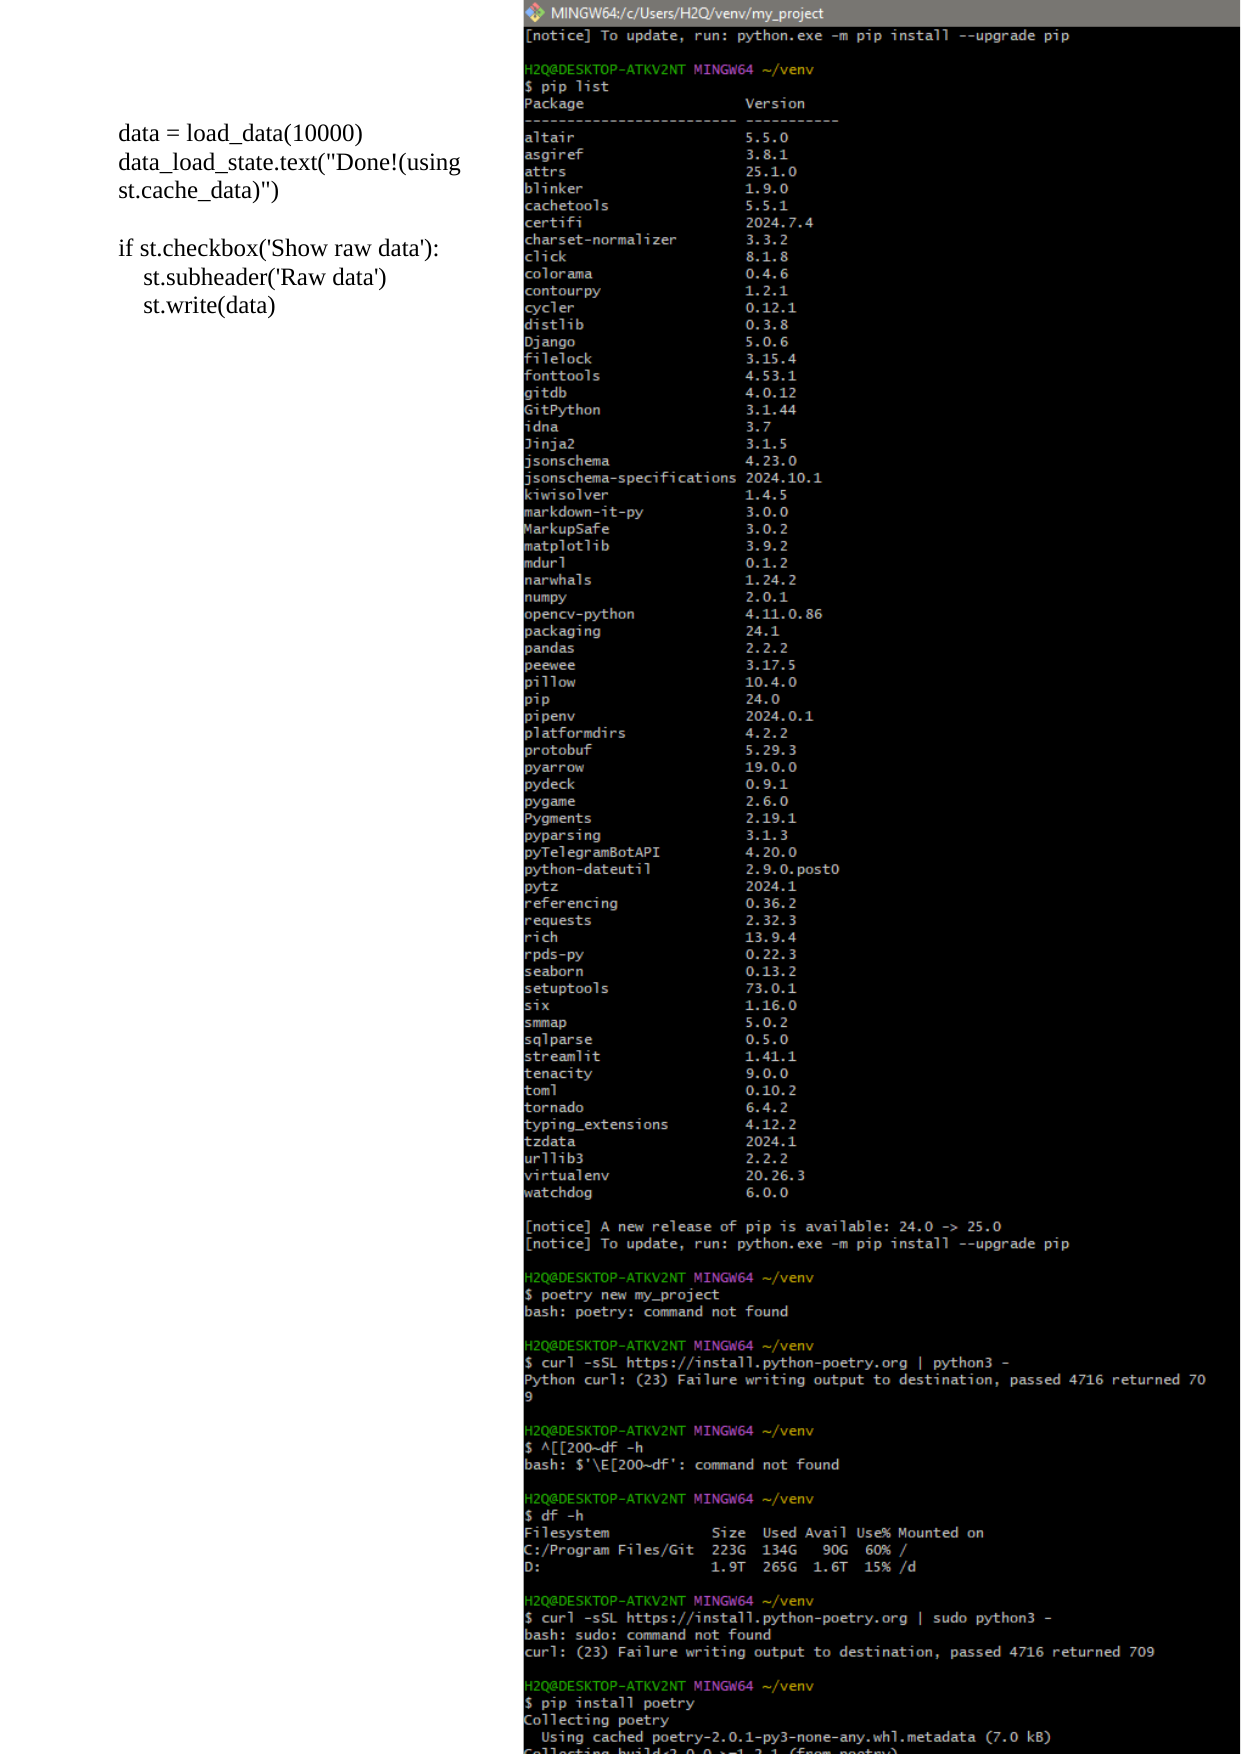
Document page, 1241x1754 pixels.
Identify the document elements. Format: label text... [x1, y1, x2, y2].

text st.subheader('Raw data') [118, 262, 523, 291]
text if st.checkbox('Show raw data'): [118, 233, 523, 262]
text st.write(data) [118, 291, 523, 319]
picture [523, 0, 1241, 1754]
text data_load_state.text("Done!(using st.cache_data)") [118, 147, 523, 204]
text data = load_data(10000) [118, 118, 523, 147]
